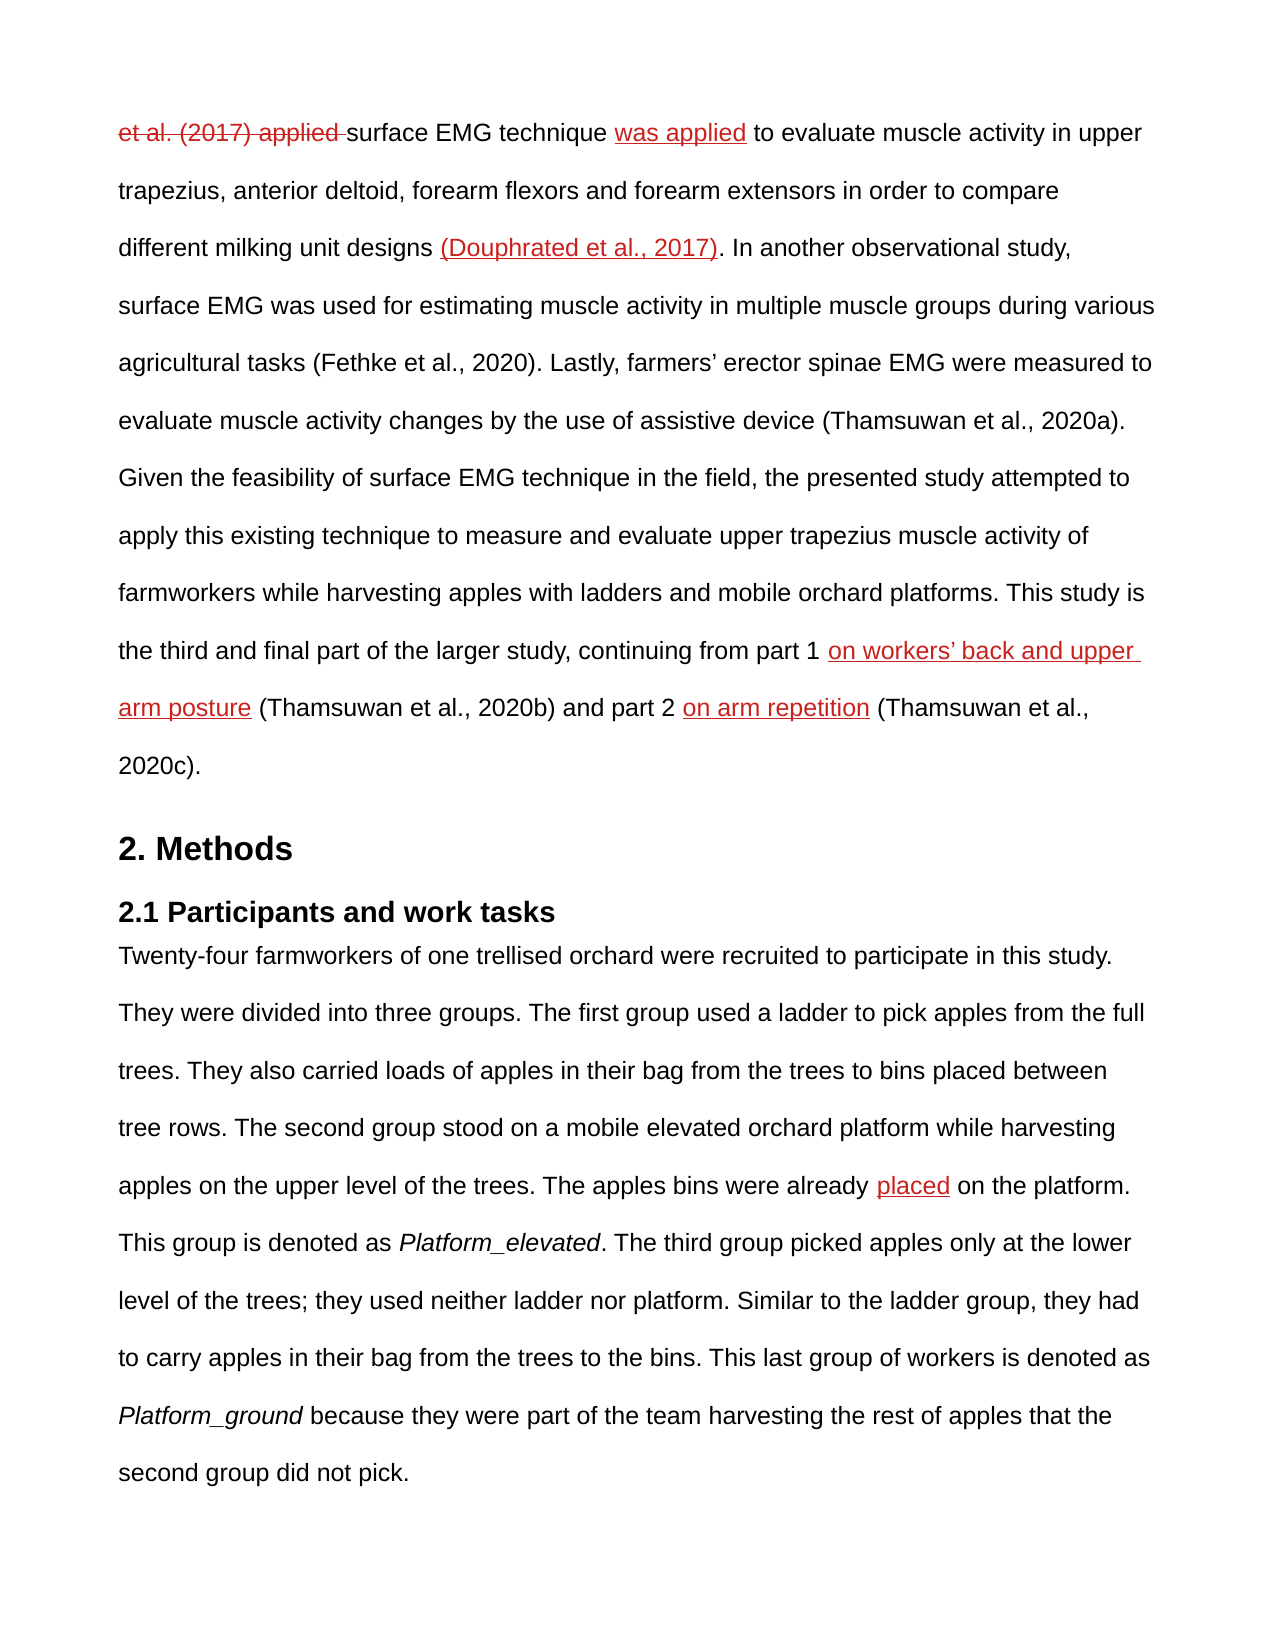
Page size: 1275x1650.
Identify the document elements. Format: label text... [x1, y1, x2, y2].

text et al. (2017) applied surface EMG technique was applied to evaluate muscle activity in upper trapezius, anterior deltoid, forearm flexors and forearm extensors in order to compare different milking unit designs (Douphrated et al., 2017). In another observational study, surface EMG was used for estimating muscle activity in multiple muscle groups during various agricultural tasks (Fethke et al., 2020). Lastly, farmers’ erector spinae EMG were measured to evaluate muscle activity changes by the use of assistive device (Thamsuwan et al., 2020a). [118, 118, 1157, 434]
text Twenty-four farmworkers of one trellised orchard were recruited to participate in this study. They were divided into three groups. The first group used a ladder to pick apples from the full trees. They also carried loads of apples in their bag from the trees to bins placed between tree rows. The second group stood on a mobile elevated orchard platform while harvesting apples on the upper level of the trees. The apples bins were already placed on the platform. This group is denoted as Platform_elevated. The third group picked apples only at the lower level of the trees; they used neither ladder nor platform. Similar to the ladder group, they had to carry apples in their bag from the trees to the bins. This last group of workers is denoted as Platform_ground because they were part of the team harvesting the rest of apples that the second group did not pick. [118, 941, 1157, 1487]
text Given the feasibility of surface EMG technique in the field, the presented study attempted to apply this existing technique to measure and evaluate upper trapezius muscle activity of farmworkers while harvesting apples with ladders and mobile orchard platforms. This study is the third and final part of the larger study, continuing from part 1 on workers’ back and upper arm posture (Thamsuwan et al., 2020b) and part 2 on arm repetition (Thamsuwan et al., 2020c). [118, 463, 1157, 779]
subtitle 2. Methods [118, 829, 1157, 868]
subtitle 2.1 Participants and work tasks [118, 895, 1157, 928]
